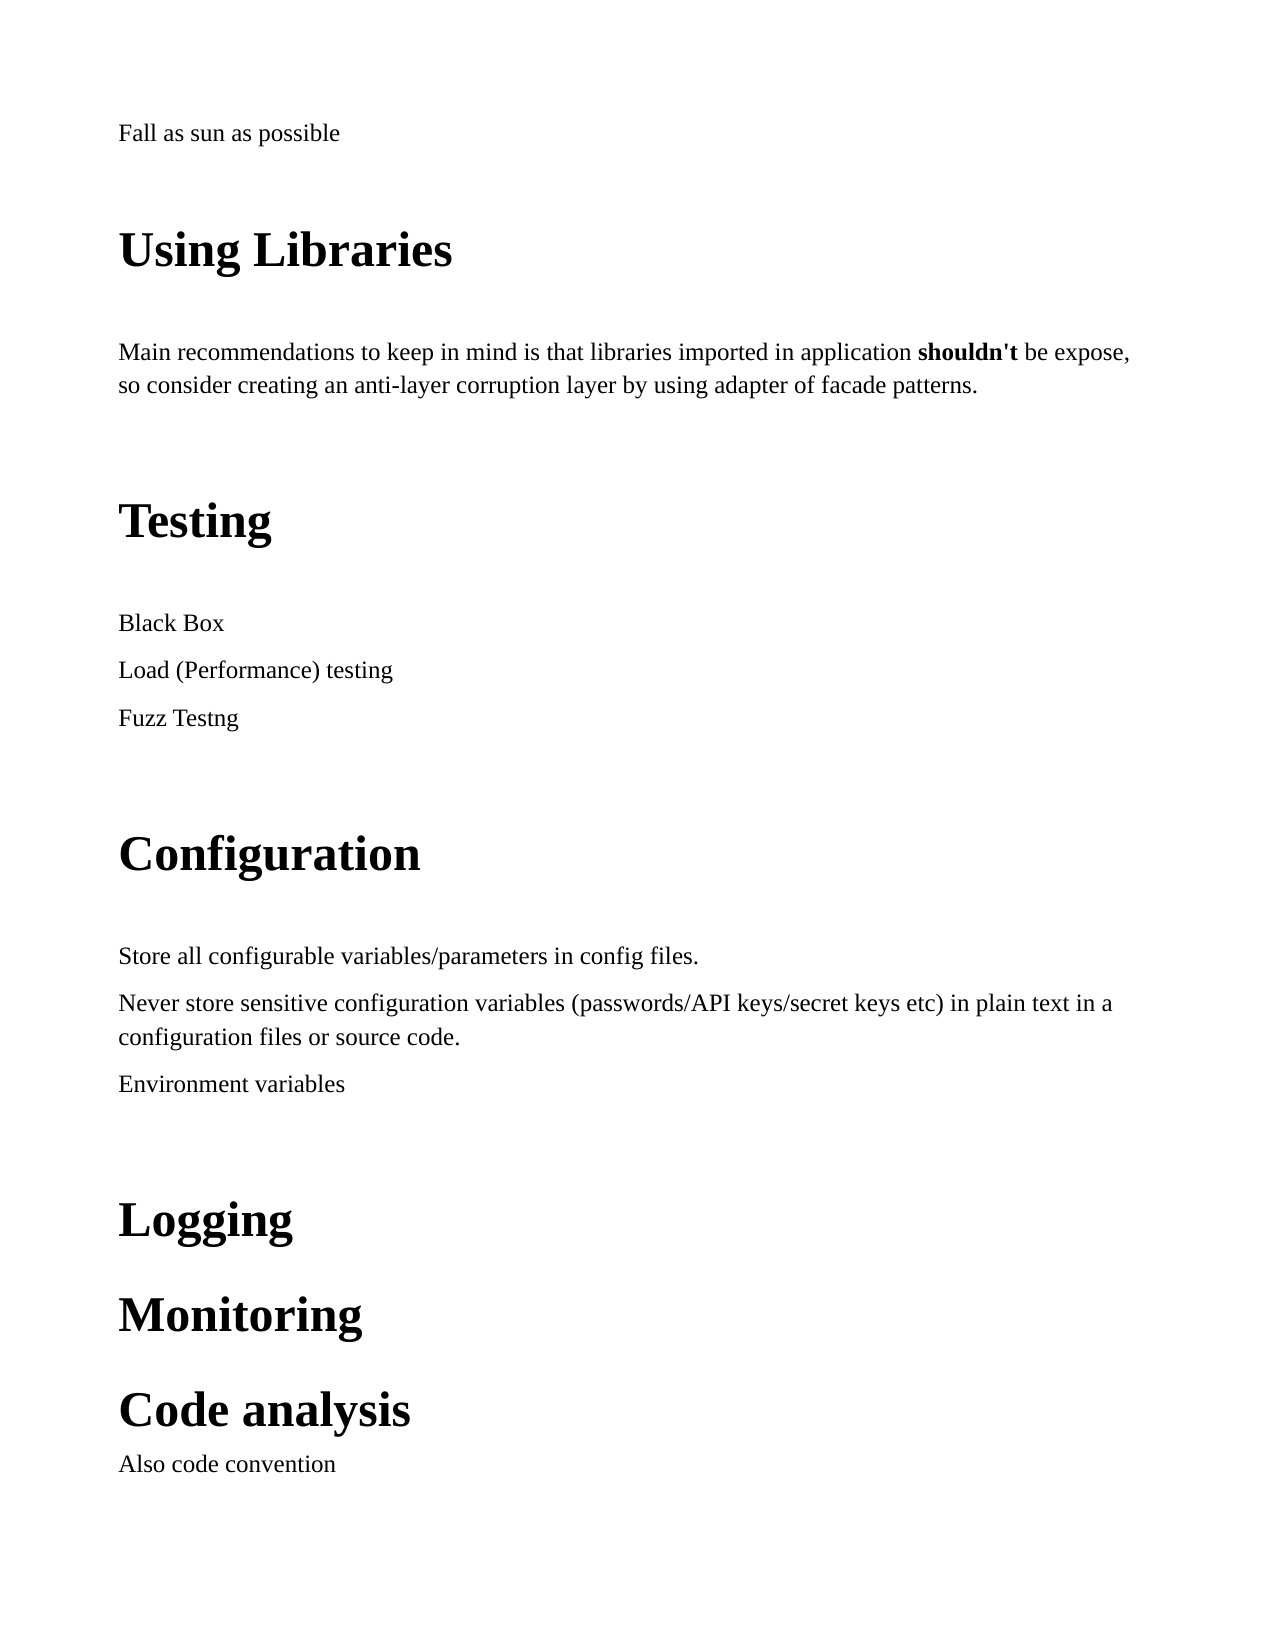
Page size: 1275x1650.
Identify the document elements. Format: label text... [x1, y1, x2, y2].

subtitle Configuration [118, 823, 1157, 881]
text Black Box [118, 608, 1157, 637]
text Store all configurable variables/parameters in config files. [118, 941, 1157, 970]
text Fall as sun as possible [118, 118, 1157, 147]
text Also code convention [118, 1449, 1157, 1478]
text Never store sensitive configuration variables (passwords/API keys/secret keys etc) in plain text in a configuration files or source code. [118, 988, 1157, 1050]
subtitle Testing [118, 490, 1157, 548]
subtitle Logging [118, 1189, 1157, 1247]
text Environment variables [118, 1069, 1157, 1098]
text Load (Performance) testing [118, 656, 1157, 684]
text Fuzz Testng [118, 703, 1157, 732]
subtitle Code analysis [118, 1379, 1157, 1437]
subtitle Using Libraries [118, 219, 1157, 277]
subtitle Monitoring [118, 1284, 1157, 1342]
text Main recommendations to keep in mind is that libraries imported in application shouldn't be expose, so consider creating an anti-layer corruption layer by using adapter of facade patterns. [118, 337, 1157, 399]
